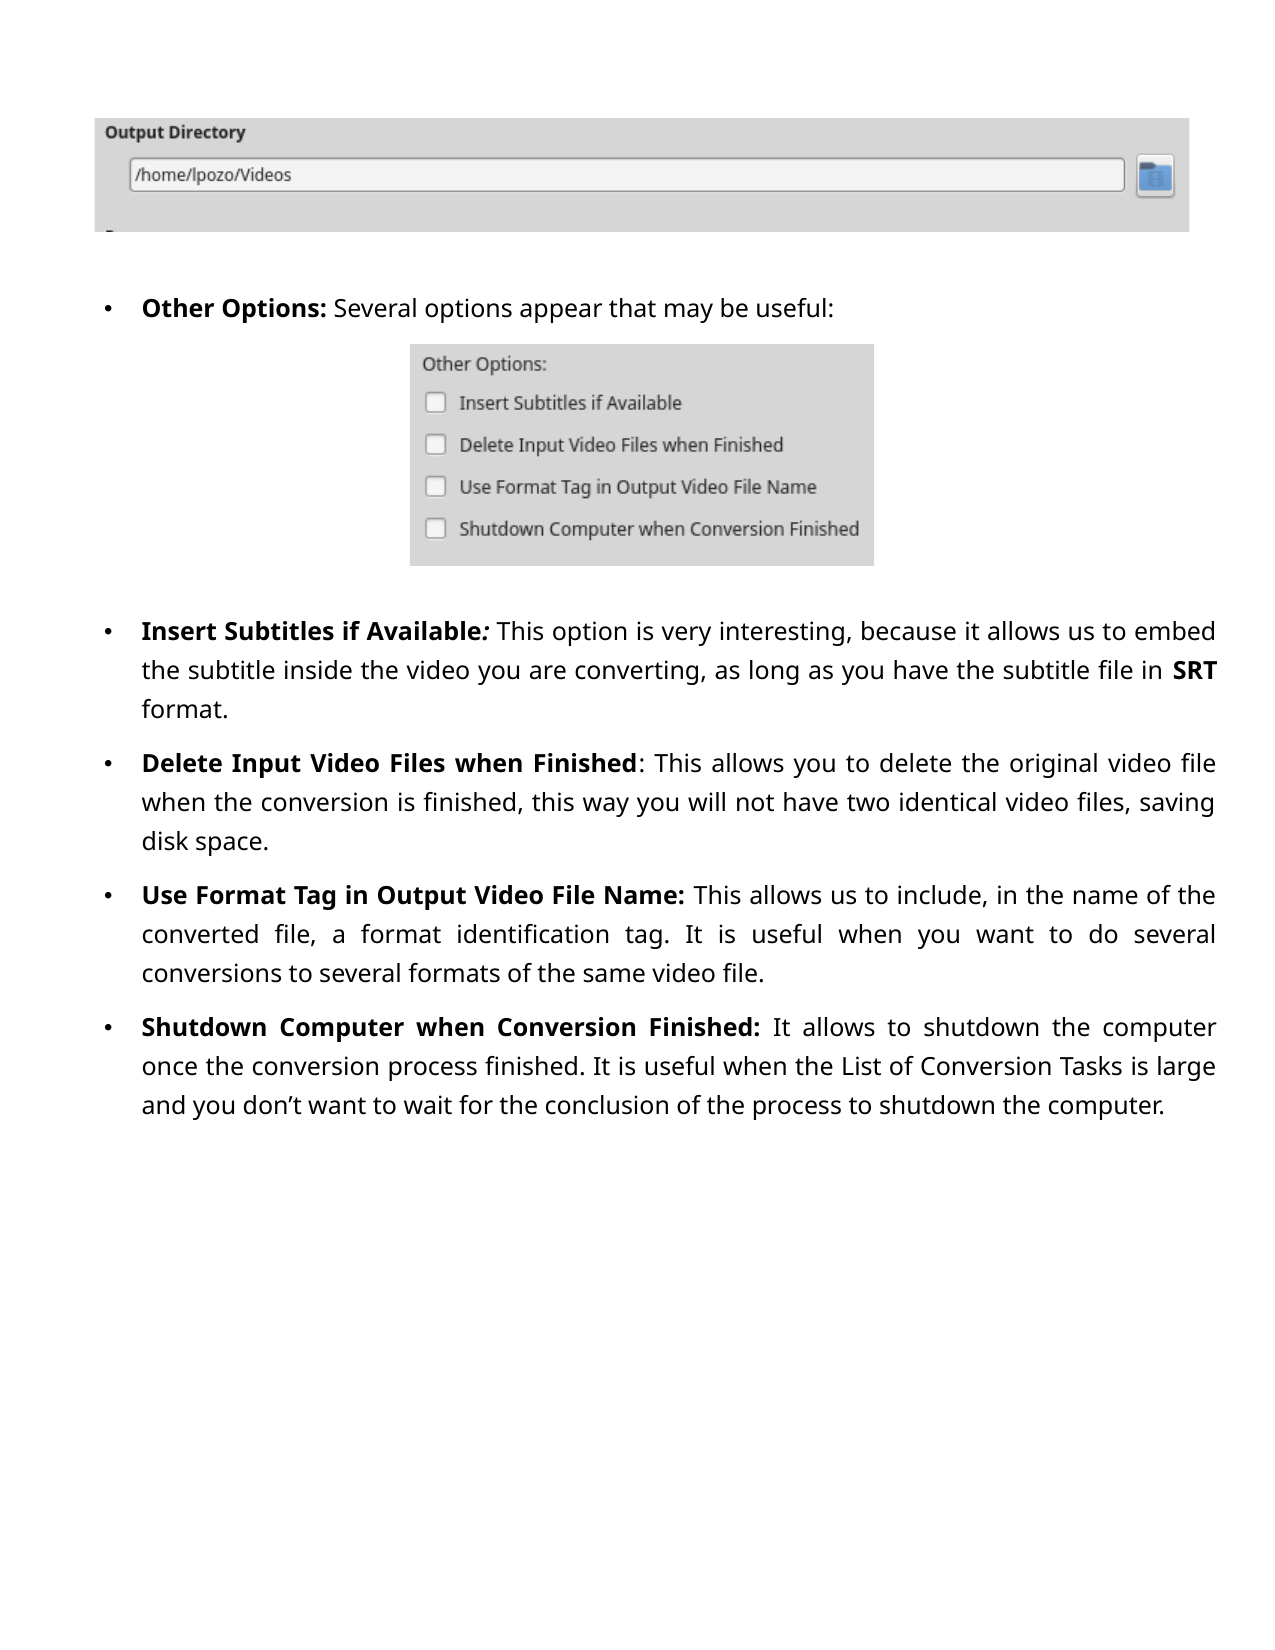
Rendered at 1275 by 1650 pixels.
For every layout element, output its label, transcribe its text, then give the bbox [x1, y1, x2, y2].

list Insert Subtitles if Available: This option is very interesting, because it allows us to embed the subtitle inside the video you are converting, as long as you have the subtitle file in SRT format. [104, 613, 1217, 726]
list Shutdown Computer when Conversion Finished: It allows to shutdown the computer once the conversion process finished. It is useful when the List of Conversion Tasks is large and you don’t want to wait for the conclusion of the process to shutdown the computer. [104, 1010, 1217, 1122]
picture [409, 344, 875, 566]
list Use Format Tag in Output Video File Name: This allows us to include, in the name of the converted file, a format identification tag. It is useful when you want to do several conversions to several formats of the same video file. [104, 878, 1217, 990]
list Other Options: Several options appear that may be useful: [104, 291, 1217, 325]
picture [94, 118, 1190, 232]
list Delete Input Video Files when Finished: This allows you to delete the original video file when the conversion is finished, this way you will not have two identical video files, saving disk space. [104, 746, 1217, 858]
